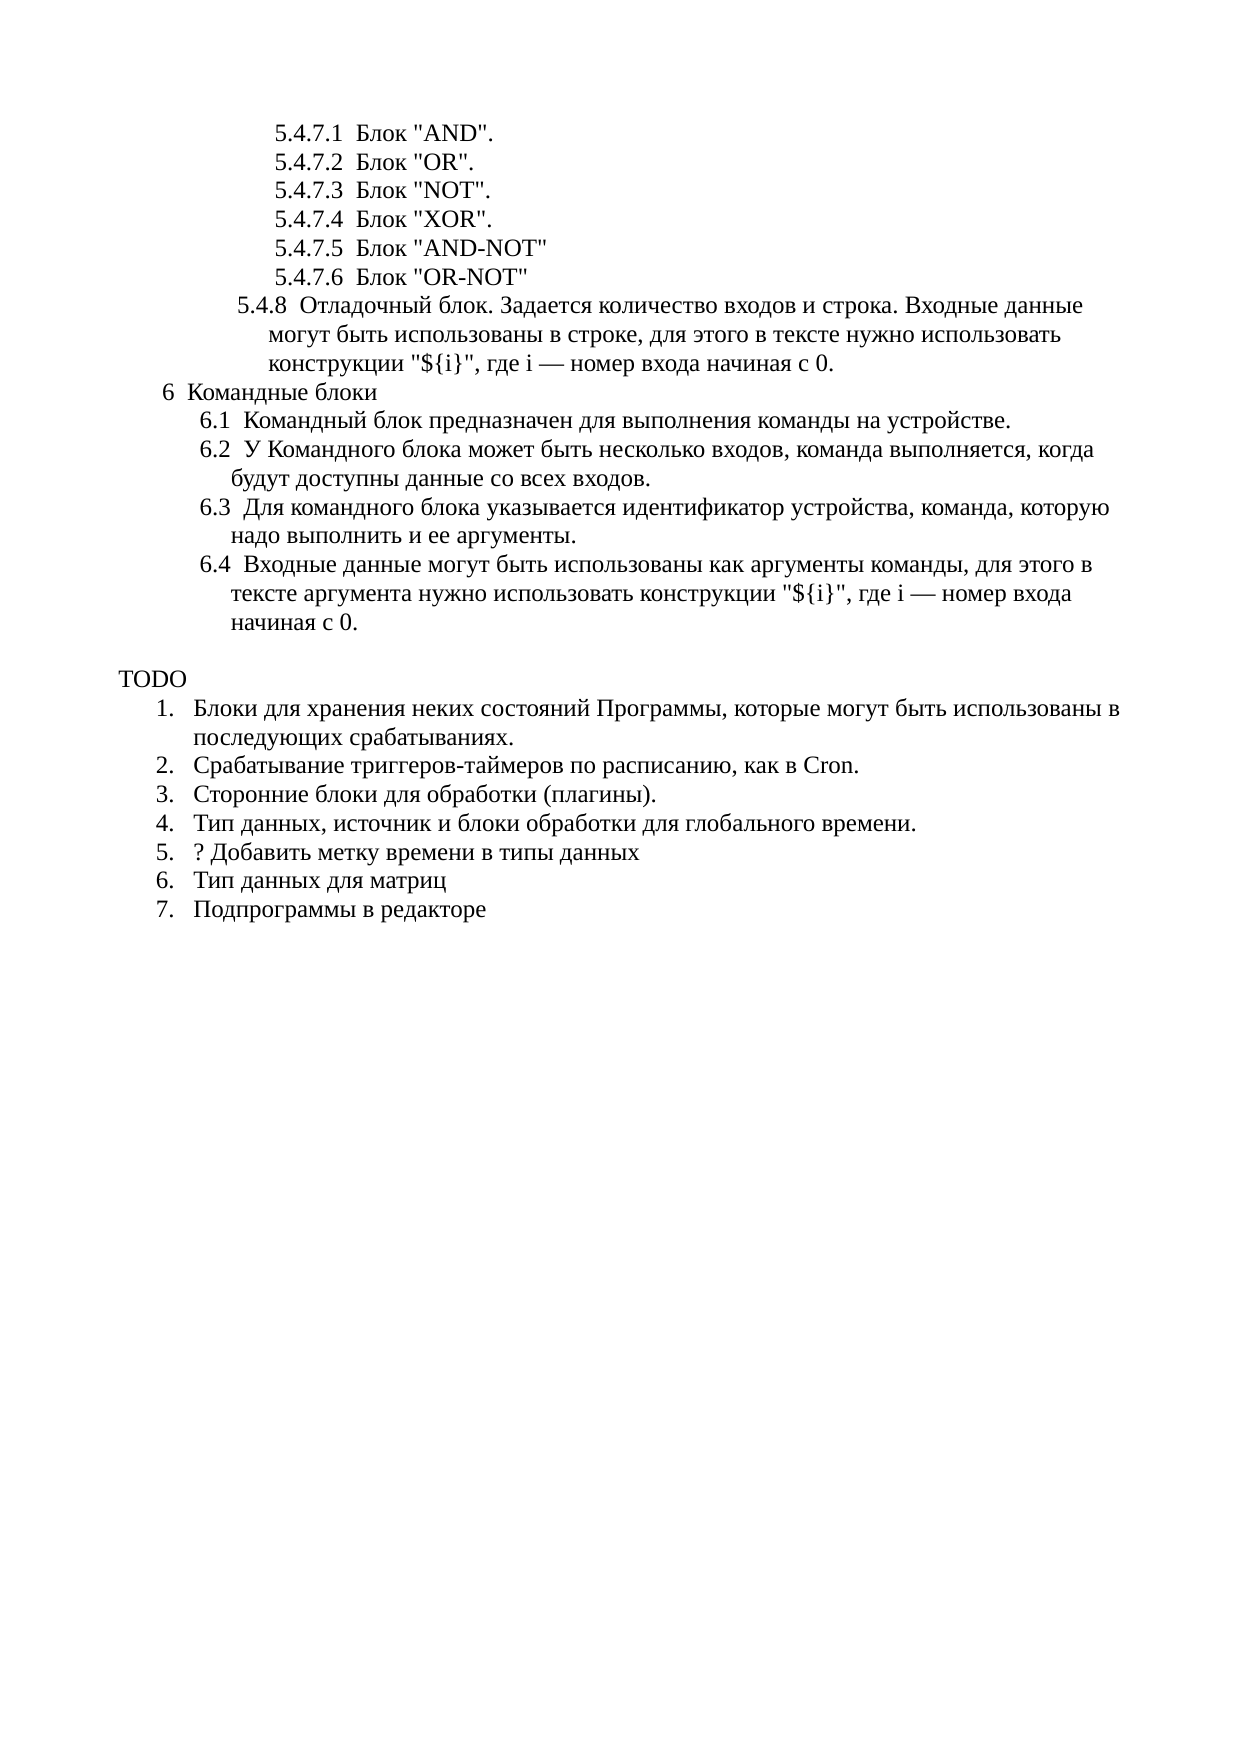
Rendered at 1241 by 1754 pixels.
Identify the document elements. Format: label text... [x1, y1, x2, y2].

list Входные данные могут быть использованы как аргументы команды, для этого в тексте аргумента нужно использовать конструкции "${i}", где i — номер входа начиная с 0. [193, 549, 1122, 636]
list Для командного блока указывается идентификатор устройства, команда, которую надо выполнить и ее аргументы. [193, 492, 1122, 549]
list Блок "AND-NOT" [268, 233, 1122, 262]
list Срабатывание триггеров-таймеров по расписанию, как в Cron. [156, 751, 1122, 779]
list Сторонние блоки для обработки (плагины). [156, 779, 1122, 808]
list Блок "AND". [268, 118, 1122, 147]
list Блок "NOT". [268, 176, 1122, 204]
list Блок "XOR". [268, 204, 1122, 233]
text TODO [118, 664, 1122, 693]
list Отладочный блок. Задается количество входов и строка. Входные данные могут быть использованы в строке, для этого в тексте нужно использовать конструкции "${i}", где i — номер входа начиная с 0. [231, 291, 1122, 377]
list У Командного блока может быть несколько входов, команда выполняется, когда будут доступны данные со всех входов. [193, 434, 1122, 492]
list Подпрограммы в редакторе [156, 894, 1122, 923]
list Тип данных для матриц [156, 866, 1122, 894]
list Блок "OR-NOT" [268, 262, 1122, 291]
list Блоки для хранения неких состояний Программы, которые могут быть использованы в последующих срабатываниях. [156, 693, 1122, 751]
list Командный блок предназначен для выполнения команды на устройстве. [193, 406, 1122, 434]
list ? Добавить метку времени в типы данных [156, 837, 1122, 866]
list Командные блоки [156, 377, 1122, 406]
list Блок "OR". [268, 147, 1122, 176]
list Тип данных, источник и блоки обработки для глобального времени. [156, 808, 1122, 837]
